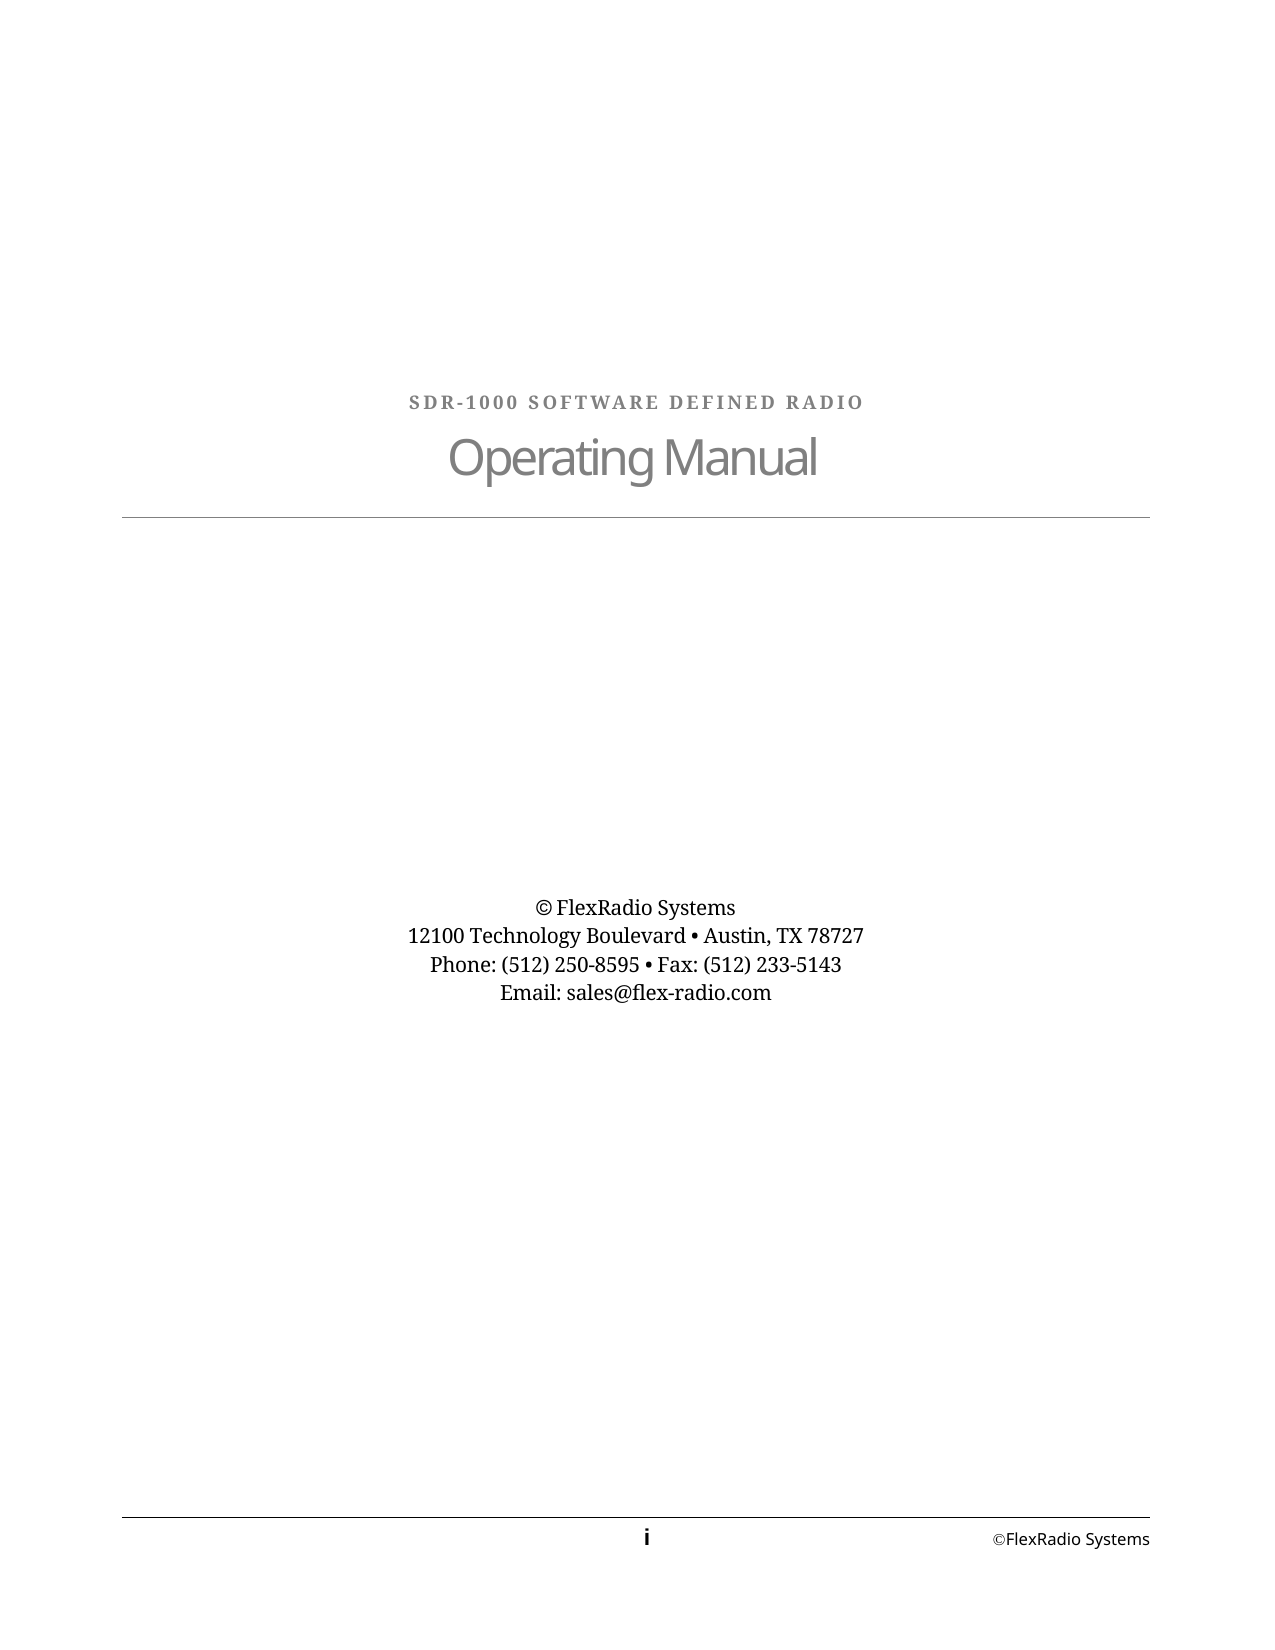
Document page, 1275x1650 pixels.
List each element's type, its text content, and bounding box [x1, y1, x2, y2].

text Email: sales@flex-radio.com [122, 978, 1150, 1007]
text 12100 Technology Boulevard • Austin, TX 78727 [122, 921, 1150, 950]
subtitle SDR-1000 Software Defined Radio [122, 389, 1150, 415]
text Phone: (512) 250-8595 • Fax: (512) 233-5143 [122, 950, 1150, 978]
title Operating Manual [122, 425, 1150, 517]
text  FlexRadio Systems [122, 893, 1150, 921]
